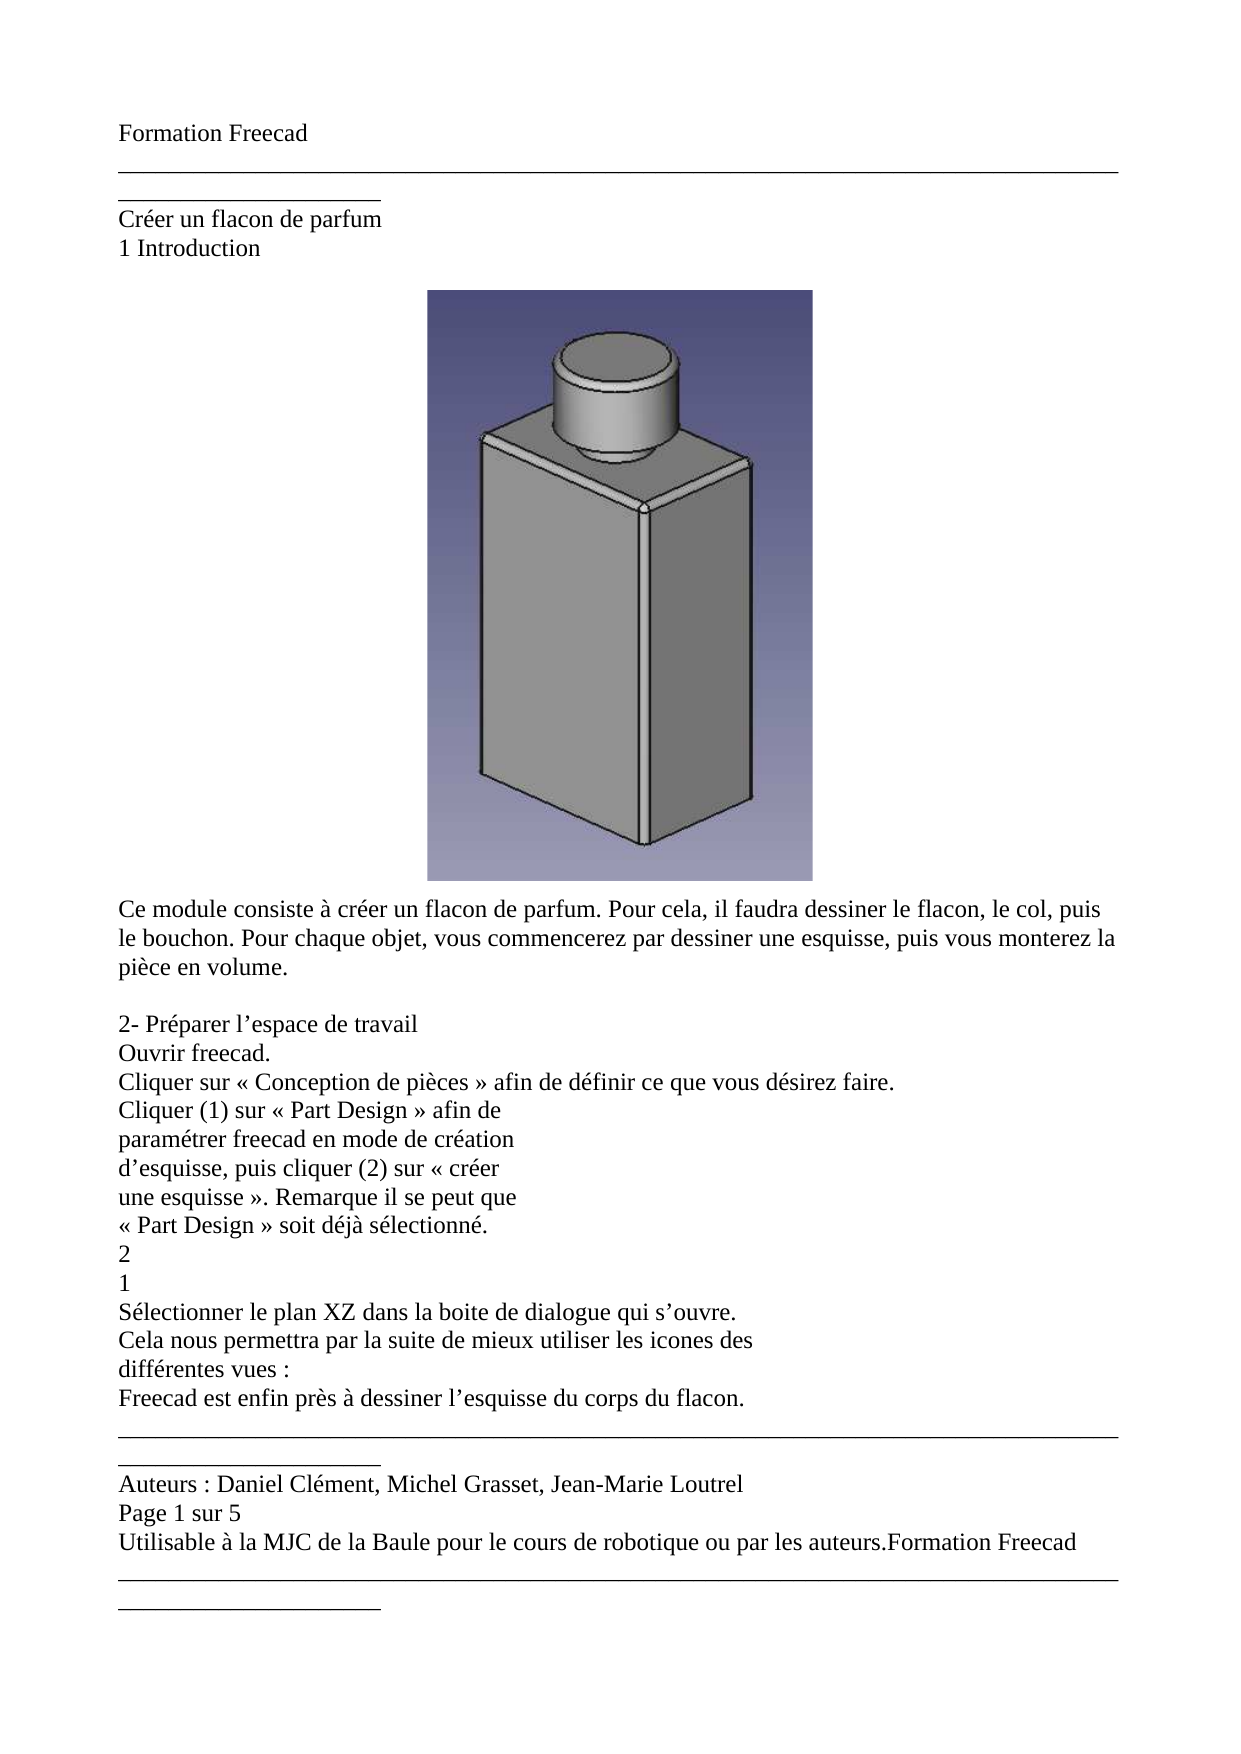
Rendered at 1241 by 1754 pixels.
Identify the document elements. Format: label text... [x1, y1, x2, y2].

text Cliquer (1) sur « Part Design » afin de [118, 1096, 1122, 1124]
text Page 1 sur 5 [118, 1498, 1122, 1527]
text _____________________________________________________________________________________________________ [118, 1412, 1122, 1469]
text Créer un flacon de parfum [118, 204, 1122, 233]
text 2 [118, 1239, 1122, 1268]
text paramétrer freecad en mode de création [118, 1124, 1122, 1153]
text différentes vues : [118, 1354, 1122, 1383]
text « Part Design » soit déjà sélectionné. [118, 1211, 1122, 1239]
text Ouvrir freecad. [118, 1038, 1122, 1067]
text Ce module consiste à créer un flacon de parfum. Pour cela, il faudra dessiner le flacon, le col, puis le bouchon. Pour chaque objet, vous commencerez par dessiner une esquisse, puis vous monterez la pièce en volume. [118, 894, 1122, 981]
text Auteurs : Daniel Clément, Michel Grasset, Jean-Marie Loutrel [118, 1469, 1122, 1498]
picture [427, 290, 813, 881]
text Cela nous permettra par la suite de mieux utiliser les icones des [118, 1326, 1122, 1354]
text _____________________________________________________________________________________________________ [118, 147, 1122, 204]
text 1 [118, 1268, 1122, 1297]
text 2- Préparer l’espace de travail [118, 1009, 1122, 1038]
text Formation Freecad [118, 118, 1122, 147]
text une esquisse ». Remarque il se peut que [118, 1182, 1122, 1211]
text Freecad est enfin près à dessiner l’esquisse du corps du flacon. [118, 1383, 1122, 1412]
text Utilisable à la MJC de la Baule pour le cours de robotique ou par les auteurs.Formation Freecad [118, 1527, 1122, 1556]
text 1 Introduction [118, 233, 1122, 262]
text Sélectionner le plan XZ dans la boite de dialogue qui s’ouvre. [118, 1297, 1122, 1326]
text d’esquisse, puis cliquer (2) sur « créer [118, 1153, 1122, 1182]
text _____________________________________________________________________________________________________ [118, 1556, 1122, 1613]
text Cliquer sur « Conception de pièces » afin de définir ce que vous désirez faire. [118, 1067, 1122, 1096]
